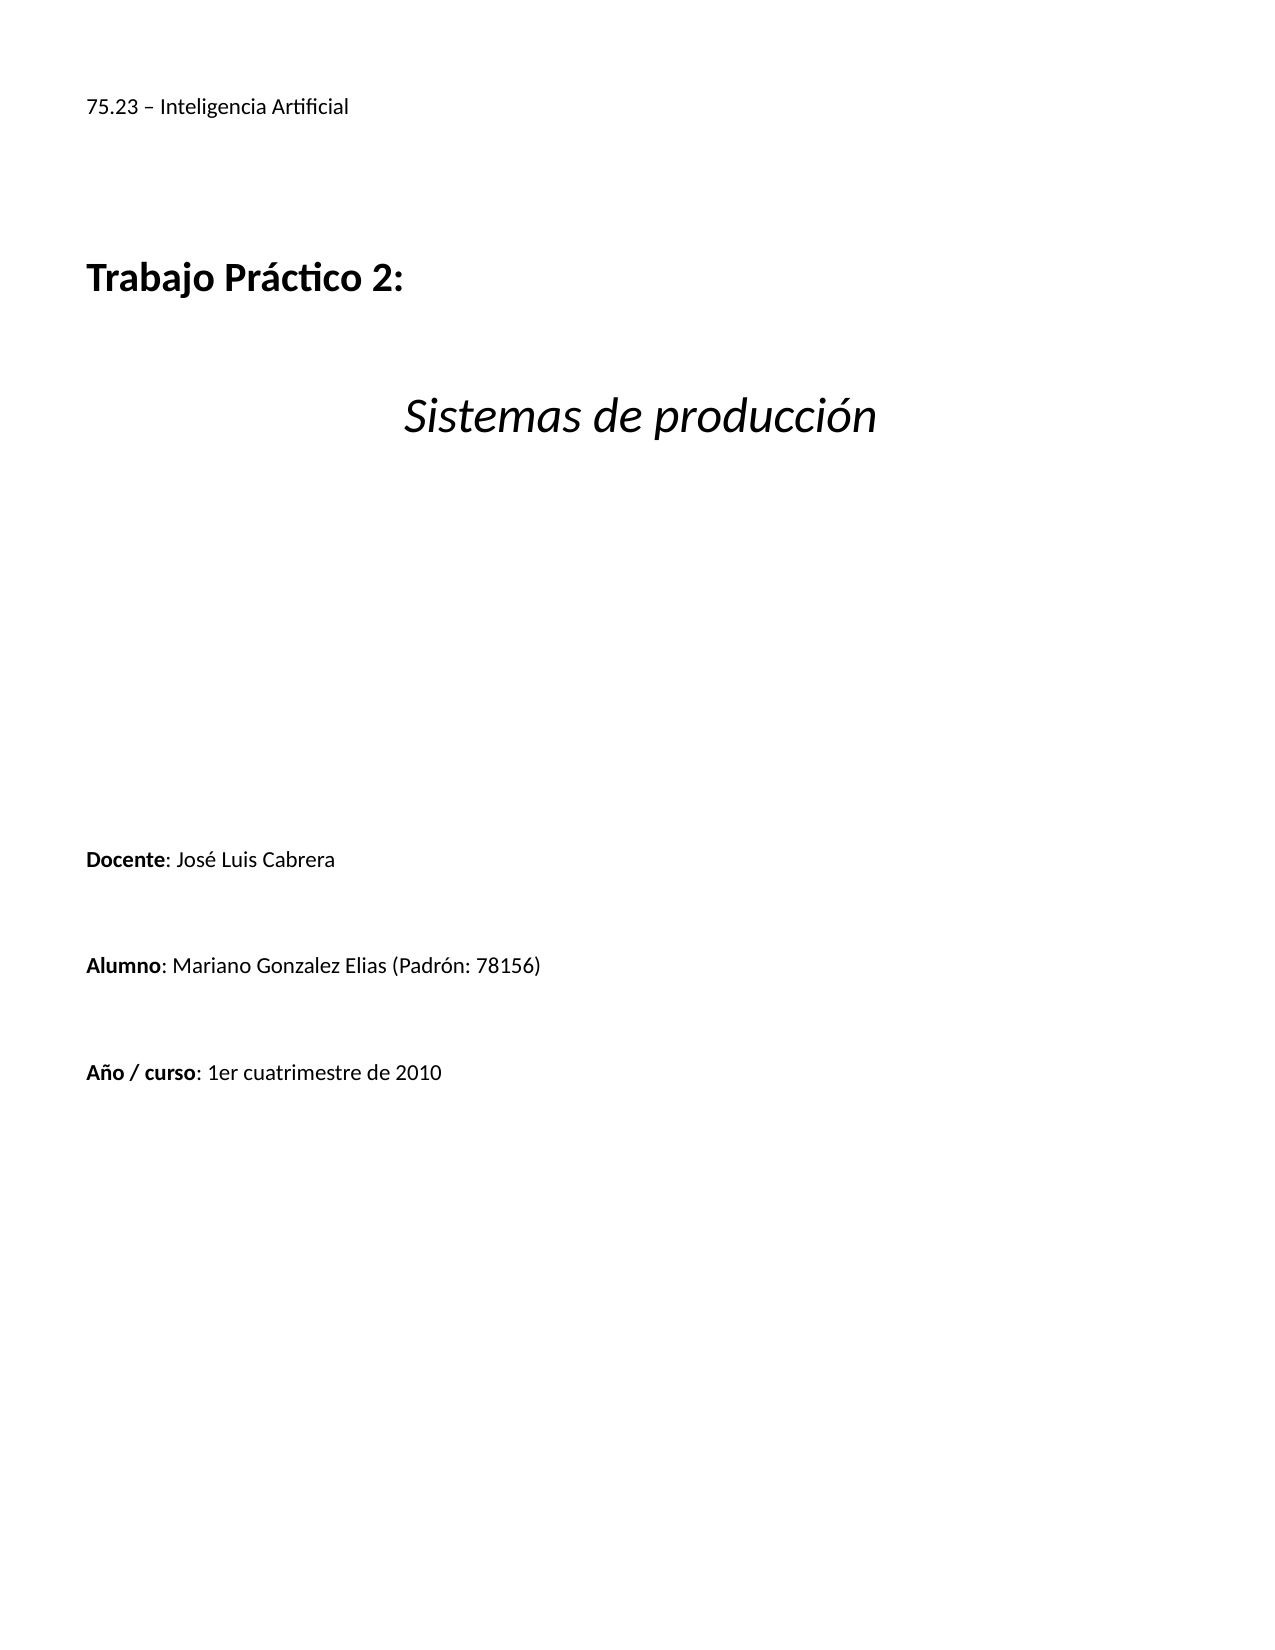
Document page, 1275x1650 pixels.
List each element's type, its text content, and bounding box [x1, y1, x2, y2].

text Docente: José Luis Cabrera [86, 846, 1201, 874]
text Trabajo Práctico 2: [86, 251, 1201, 302]
text Alumno: Mariano Gonzalez Elias (Padrón: 78156) [86, 952, 1201, 980]
text 75.23 – Inteligencia Artificial [86, 92, 1201, 120]
text Año / curso: 1er cuatrimestre de 2010 [86, 1058, 1201, 1086]
text Sistemas de producción [86, 383, 1201, 444]
